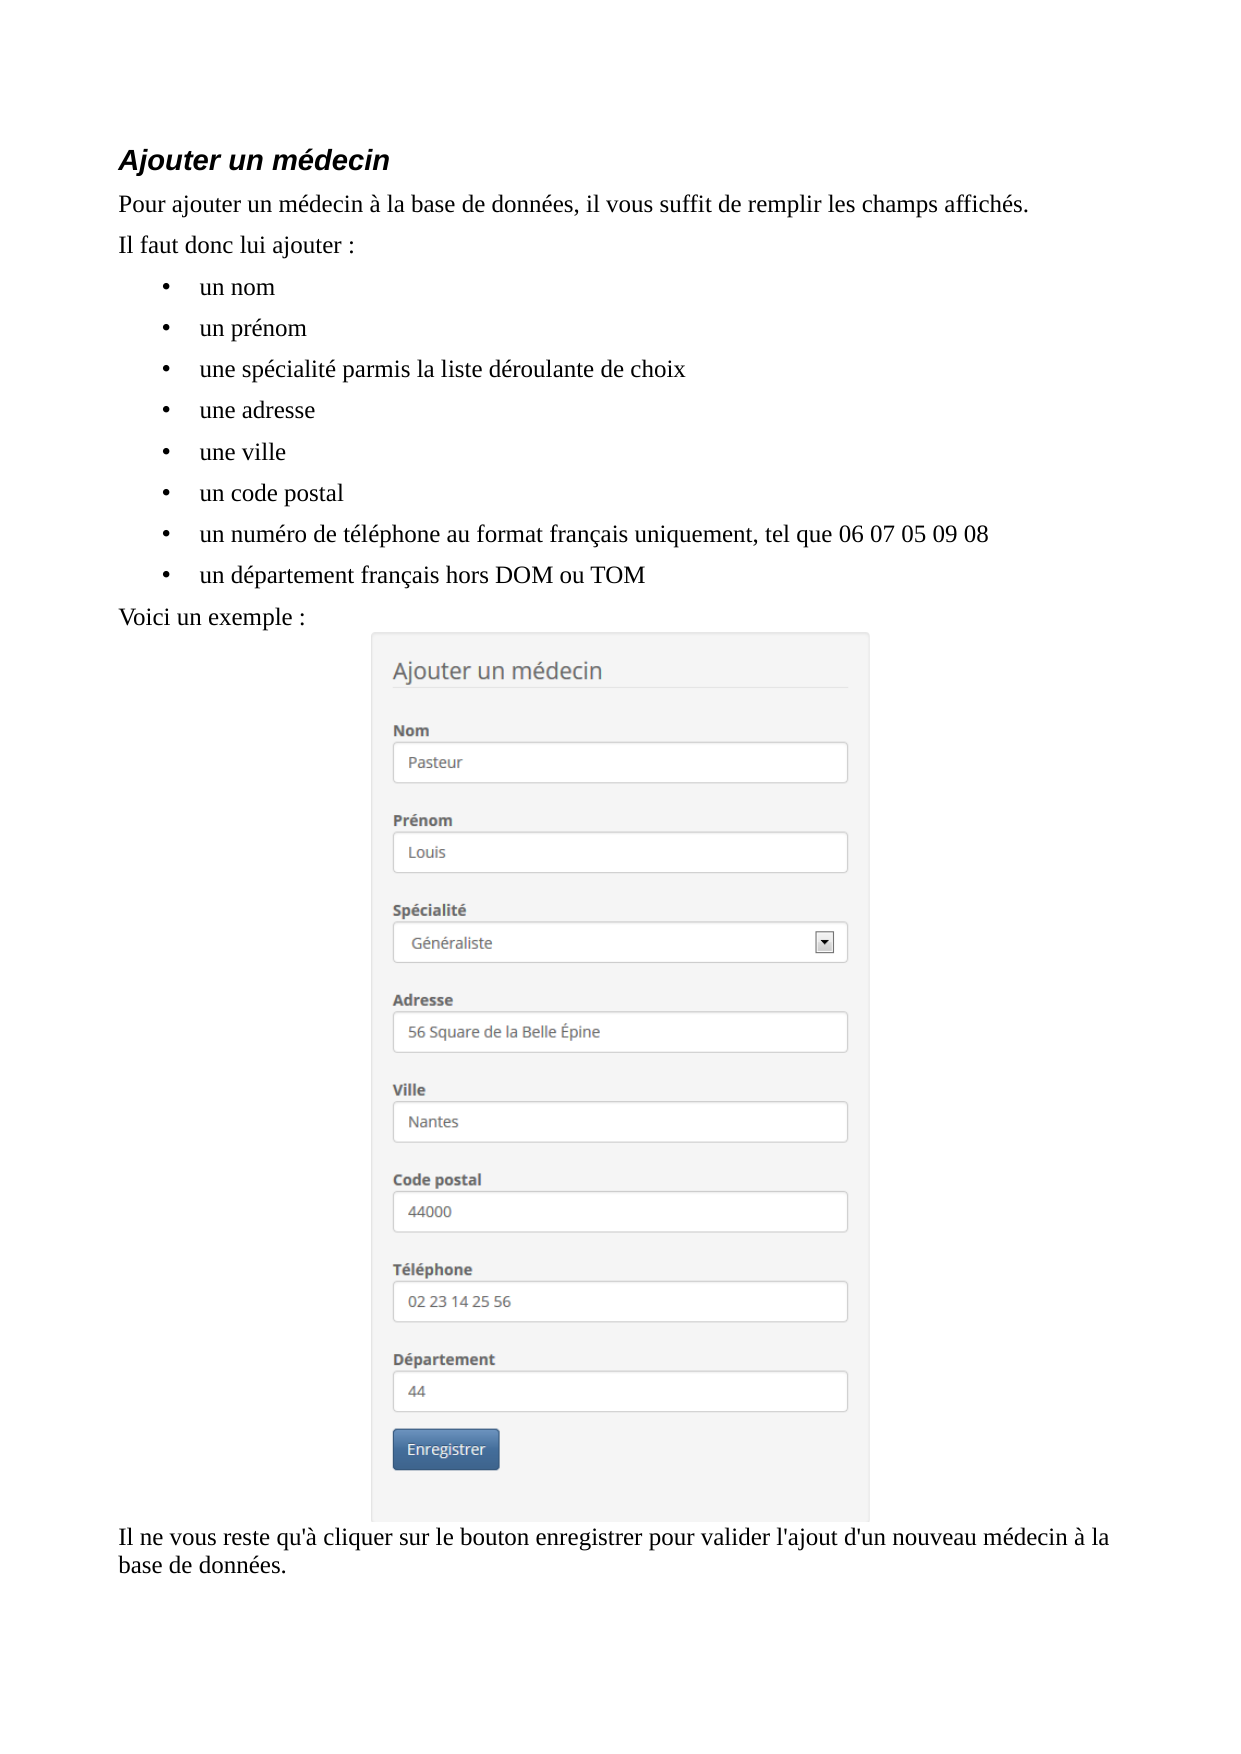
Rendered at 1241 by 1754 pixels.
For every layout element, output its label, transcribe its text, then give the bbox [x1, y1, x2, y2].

list une ville [162, 437, 1122, 465]
list un nom [162, 272, 1122, 300]
list un prénom [162, 313, 1122, 342]
list un numéro de téléphone au format français uniquement, tel que 06 07 05 09 08 [162, 519, 1122, 548]
text Il ne vous reste qu'à cliquer sur le bouton enregistrer pour valider l'ajout d'un nouveau médecin à la base de données. [118, 643, 1122, 1579]
list un code postal [162, 478, 1122, 507]
text Pour ajouter un médecin à la base de données, il vous suffit de remplir les champs affichés. [118, 189, 1122, 218]
list une adresse [162, 395, 1122, 424]
subtitle Ajouter un médecin [118, 143, 1122, 177]
list un département français hors DOM ou TOM [162, 560, 1122, 589]
text Il faut donc lui ajouter : [118, 230, 1122, 259]
list une spécialité parmis la liste déroulante de choix [162, 354, 1122, 383]
text Voici un exemple : [118, 602, 1122, 630]
